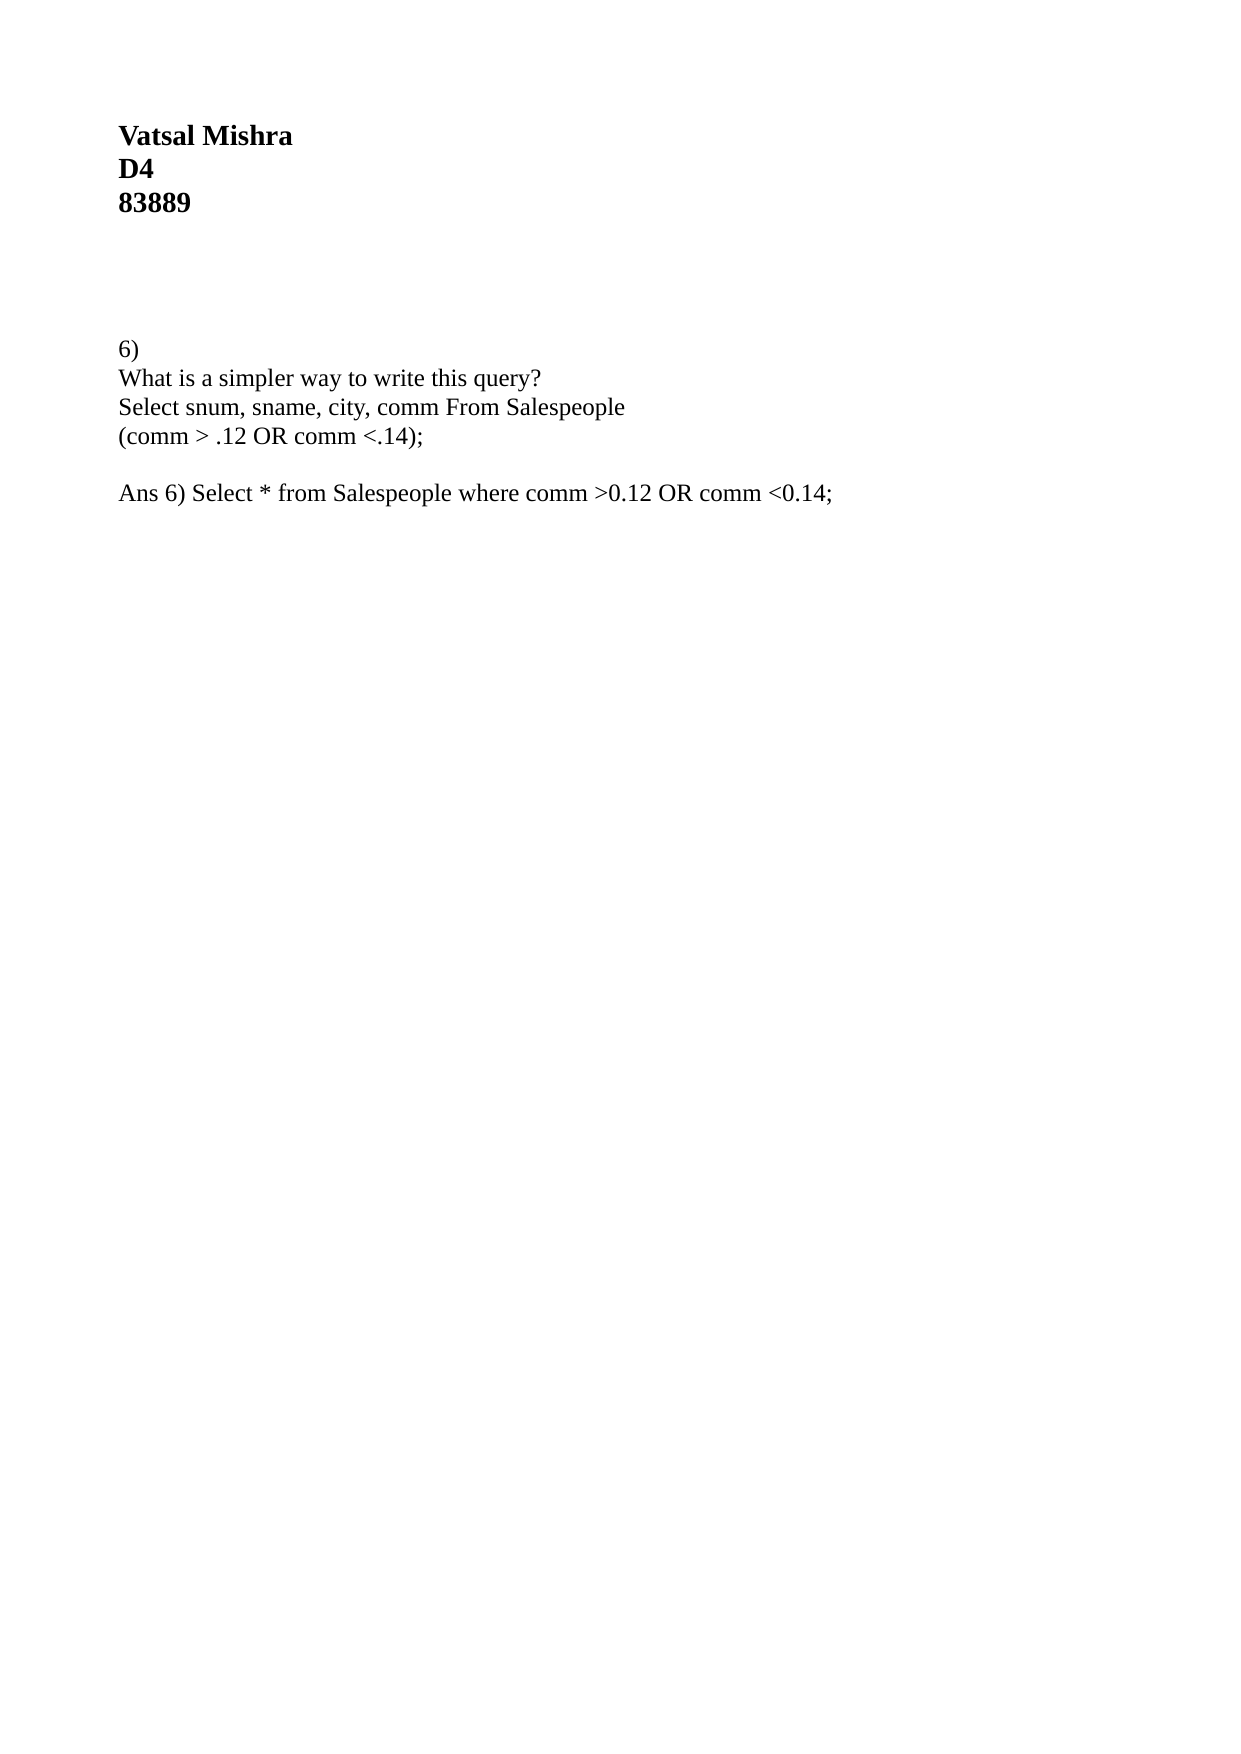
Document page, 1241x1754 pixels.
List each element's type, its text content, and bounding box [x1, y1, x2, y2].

text Select snum, sname, city, comm From Salespeople [118, 392, 1122, 421]
text Ans 6) Select * from Salespeople where comm >0.12 OR comm <0.14; [118, 478, 1122, 507]
text (comm > .12 OR comm <.14); [118, 421, 1122, 449]
text 6) [118, 334, 1122, 363]
text What is a simpler way to write this query? [118, 363, 1122, 392]
